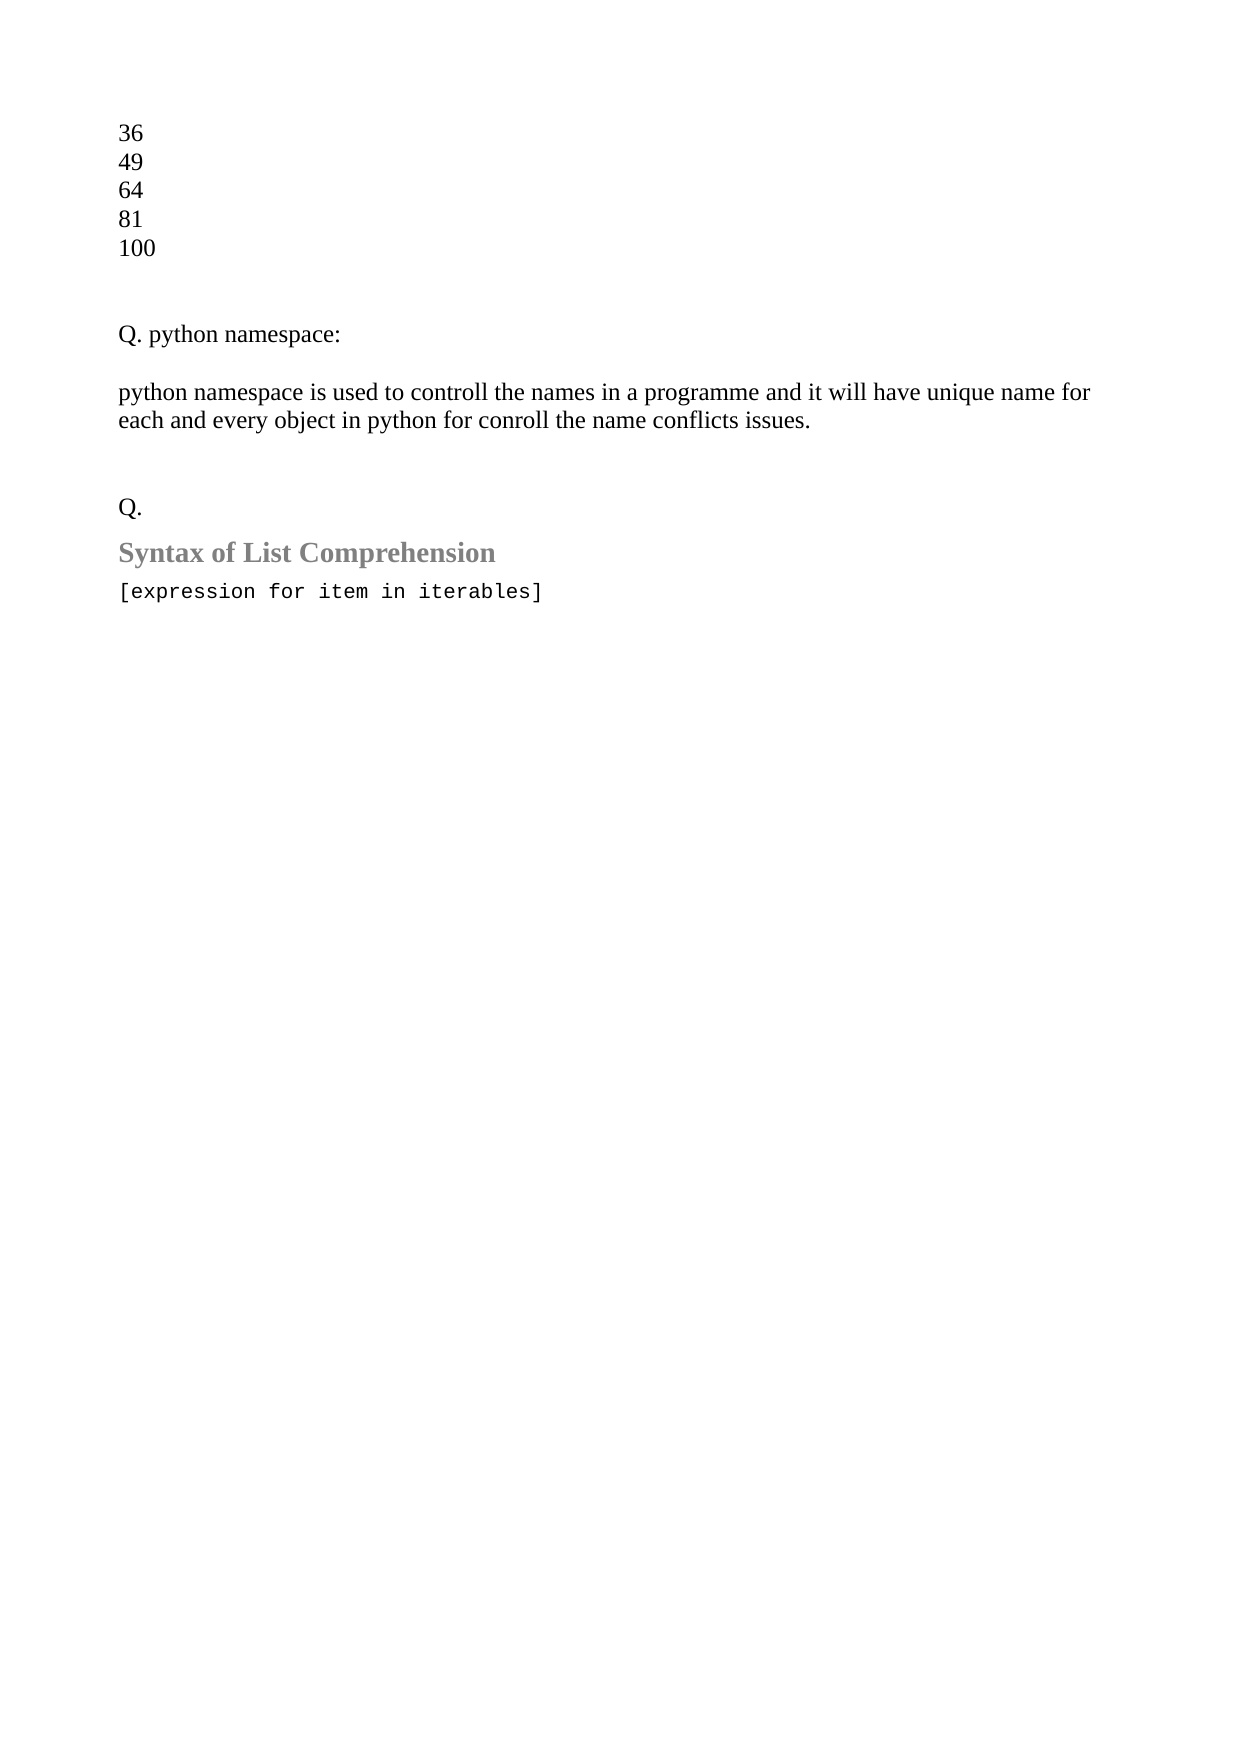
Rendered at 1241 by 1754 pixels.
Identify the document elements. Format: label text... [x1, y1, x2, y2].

text [expression for item in iterables] [118, 581, 1122, 605]
text 100 [118, 233, 1122, 262]
text python namespace is used to controll the names in a programme and it will have unique name for each and every object in python for conroll the name conflicts issues. [118, 377, 1122, 434]
text 81 [118, 204, 1122, 233]
text 64 [118, 176, 1122, 204]
text 36 [118, 118, 1122, 147]
text Q. [118, 492, 1122, 521]
subtitle Syntax of List Comprehension [118, 535, 1122, 569]
text Q. python namespace: [118, 319, 1122, 348]
text 49 [118, 147, 1122, 176]
